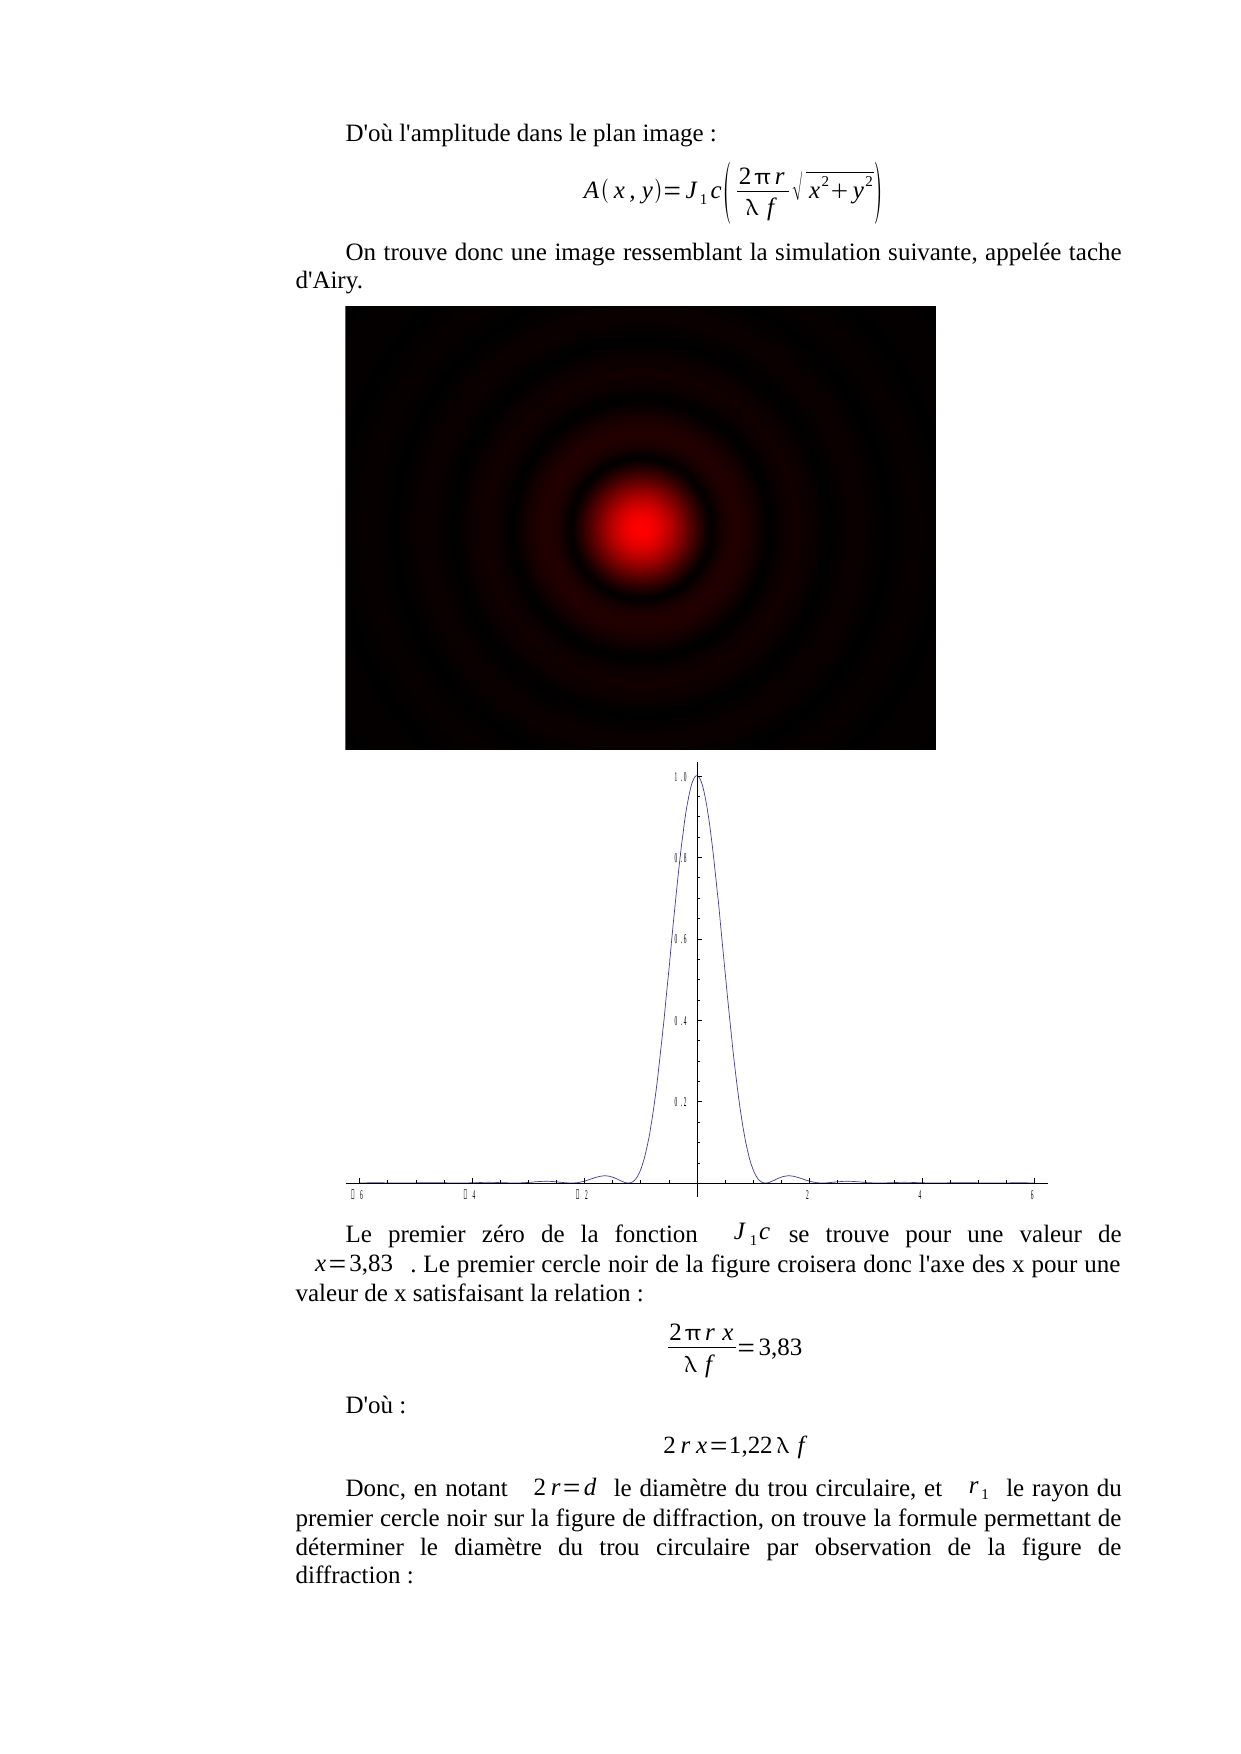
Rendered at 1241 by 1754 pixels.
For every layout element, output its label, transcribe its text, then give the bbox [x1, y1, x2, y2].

text On trouve donc une image ressemblant la simulation suivante, appelée tache d'Airy. [295, 237, 1122, 294]
text Donc, en notant le diamètre du trou circulaire, et le rayon du premier cercle noir sur la figure de diffraction, on trouve la formule permettant de déterminer le diamètre du trou circulaire par observation de la figure de diffraction : [295, 1472, 1122, 1589]
text D'où l'amplitude dans le plan image : [295, 118, 1122, 147]
text Le premier zéro de la fonction se trouve pour une valeur de . Le premier cercle noir de la figure croisera donc l'axe des x pour une valeur de x satisfaisant la relation : [295, 1217, 1122, 1306]
picture [345, 306, 936, 750]
text D'où : [295, 1390, 1122, 1419]
